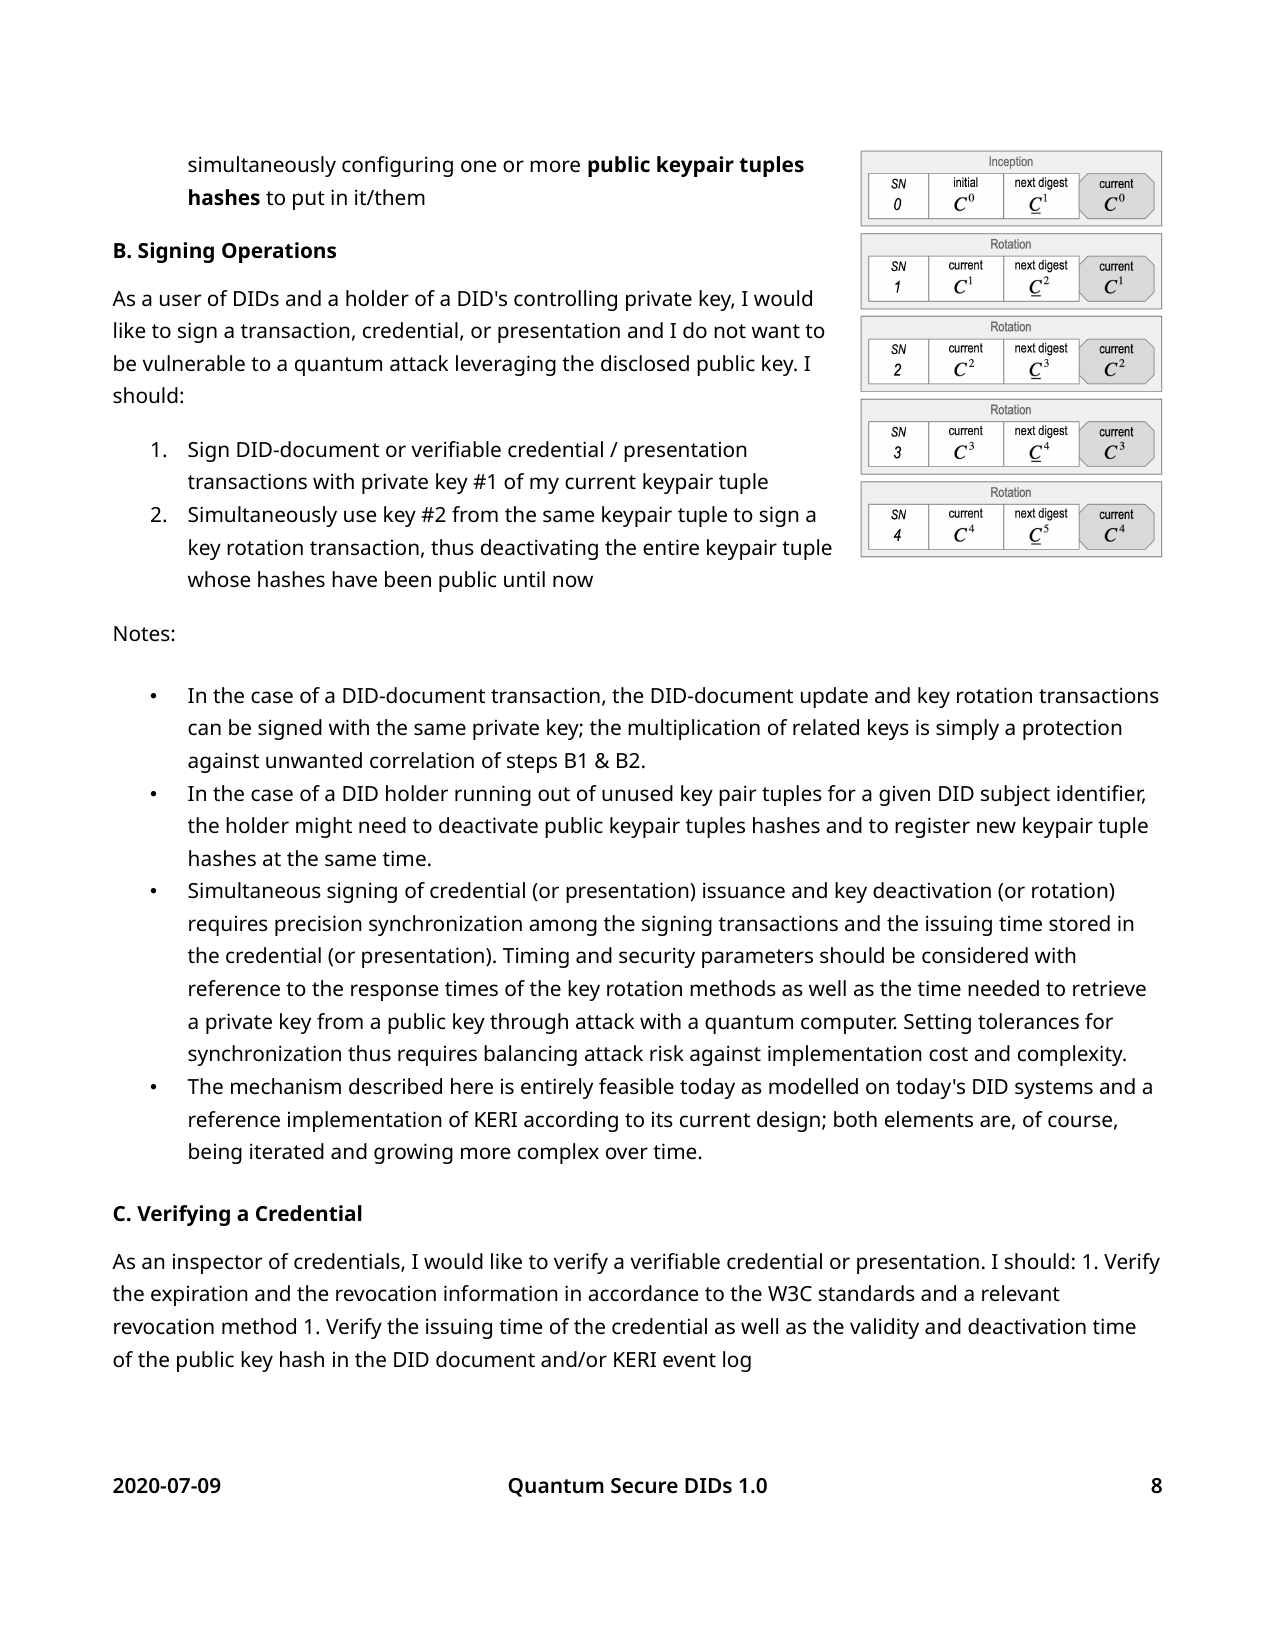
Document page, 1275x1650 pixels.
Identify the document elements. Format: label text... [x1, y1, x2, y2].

subtitle B. Signing Operations [112, 236, 860, 264]
list Simultaneous signing of credential (or presentation) issuance and key deactivation (or rotation) requires precision synchronization among the signing transactions and the issuing time stored in the credential (or presentation). Timing and security parameters should be considered with reference to the response times of the key rotation methods as well as the time needed to retrieve a private key from a public key through attack with a quantum computer. Setting tolerances for synchronization thus requires balancing attack risk against implementation cost and complexity. [150, 876, 1162, 1068]
list In the case of a DID-document transaction, the DID-document update and key rotation transactions can be signed with the same private key; the multiplication of related keys is simply a protection against unwanted correlation of steps B1 & B2. [150, 681, 1162, 774]
list simultaneously configuring one or more public keypair tuples hashes to put in it/them [150, 150, 860, 211]
list In the case of a DID holder running out of unused key pair tuples for a given DID subject identifier, the holder might need to deactivate public keypair tuples hashes and to register new keypair tuple hashes at the same time. [150, 779, 1162, 872]
list Sign DID-document or verifiable credential / presentation transactions with private key #1 of my current keypair tuple [150, 435, 860, 496]
subtitle C. Verifying a Credential [112, 1199, 1162, 1228]
text Notes: [112, 619, 1162, 647]
list The mechanism described here is entirely feasible today as modelled on today's DID systems and a reference implementation of KERI according to its current design; both elements are, of course, being iterated and growing more complex over time. [150, 1072, 1162, 1166]
text As an inspector of credentials, I would like to verify a verifiable credential or presentation. I should: 1. Verify the expiration and the revocation information in accordance to the W3C standards and a relevant revocation method 1. Verify the issuing time of the credential as well as the validity and deactivation time of the public key hash in the DID document and/or KERI event log [112, 1247, 1162, 1373]
text As a user of DIDs and a holder of a DID's controlling private key, I would like to sign a transaction, credential, or presentation and I do not want to be vulnerable to a quantum attack leveraging the disclosed public key. I should: [112, 284, 860, 410]
list Simultaneously use key #2 from the same keypair tuple to sign a key rotation transaction, thus deactivating the entire keypair tuple whose hashes have been public until now [150, 500, 1162, 594]
picture [860, 150, 1163, 558]
